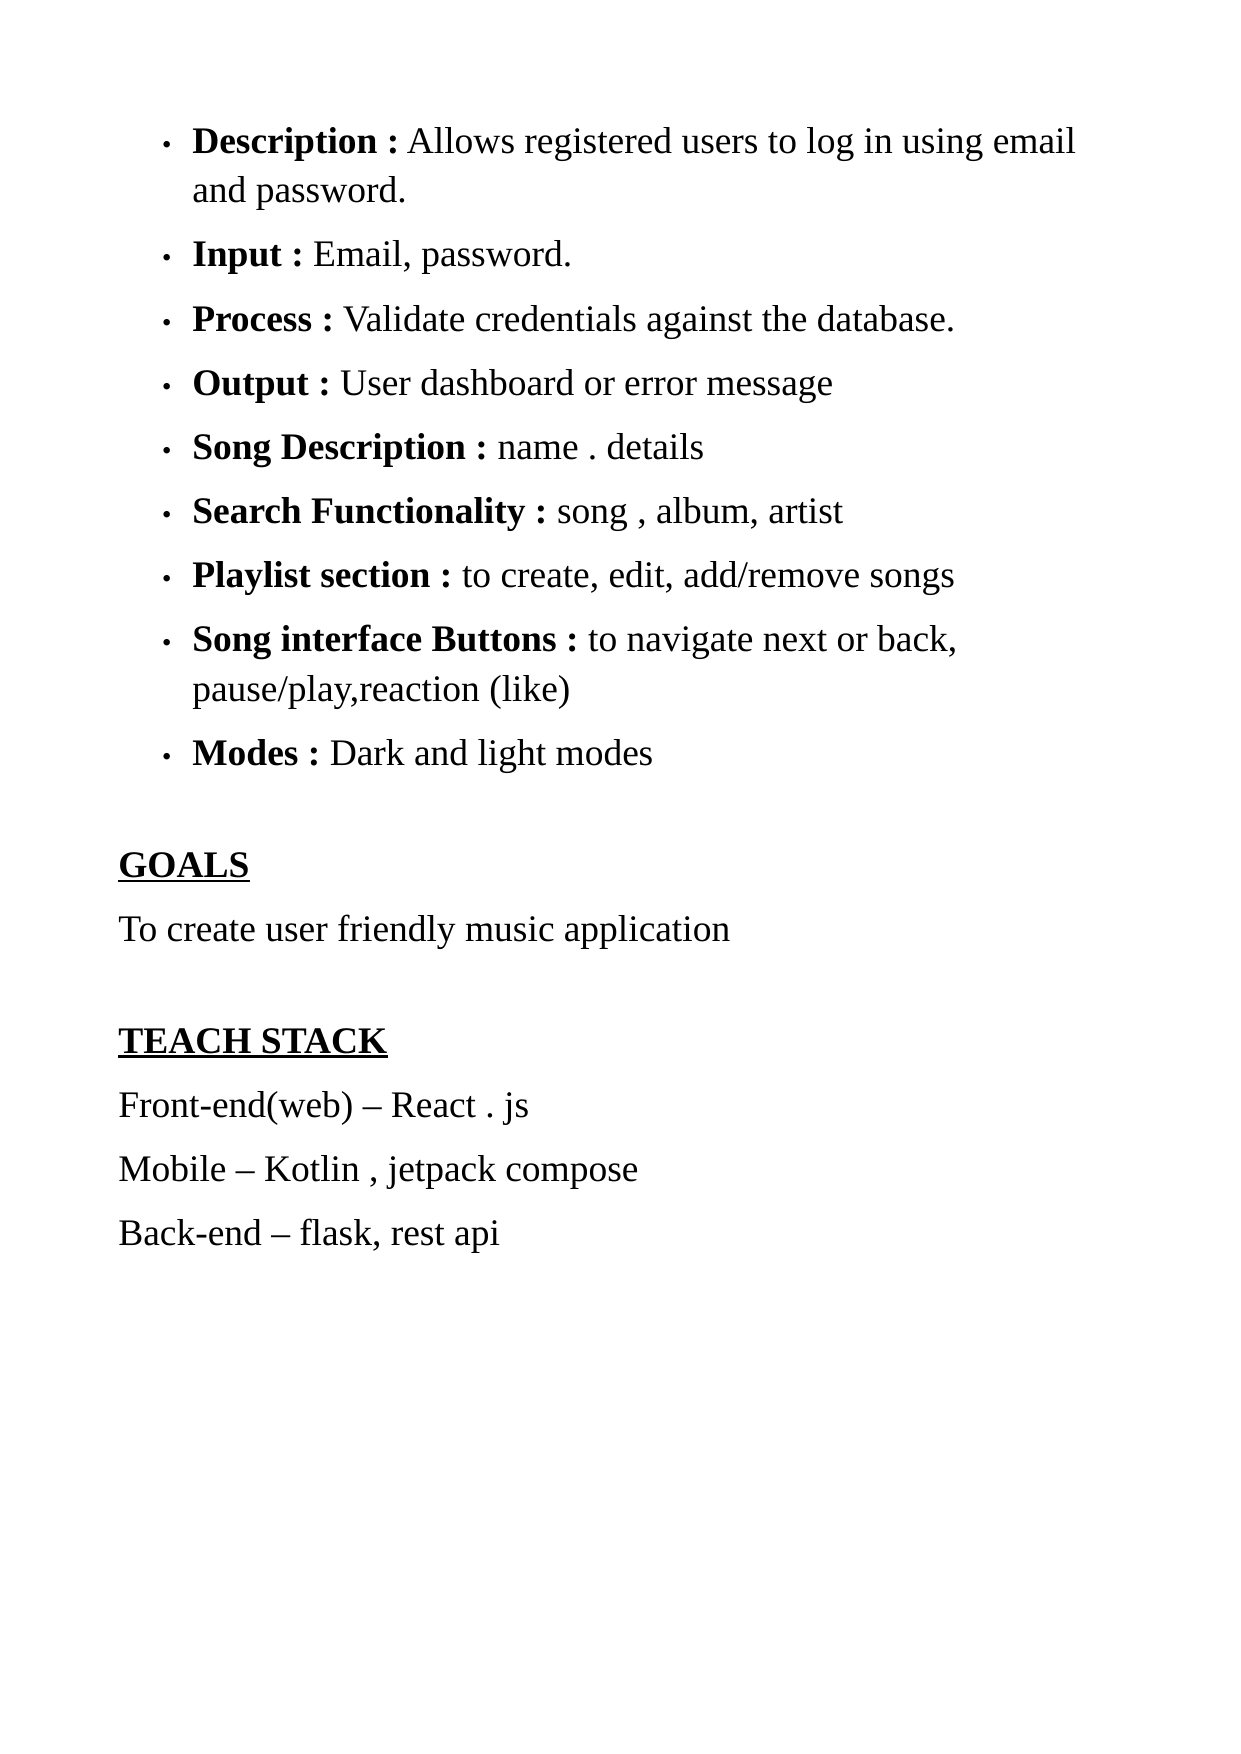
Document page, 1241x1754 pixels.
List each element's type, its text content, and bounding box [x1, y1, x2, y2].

list Output : User dashboard or error message [162, 360, 1122, 403]
text Mobile – Kotlin , jetpack compose [118, 1147, 1122, 1190]
list Description : Allows registered users to log in using email and password. [162, 118, 1122, 211]
text TEACH STACK [118, 1018, 1122, 1061]
list Song interface Buttons : to navigate next or back, pause/play,reaction (like) [162, 617, 1122, 709]
list Search Functionality : song , album, artist [162, 488, 1122, 532]
list Process : Validate credentials against the database. [162, 296, 1122, 339]
text GOALS [118, 842, 1122, 886]
list Modes : Dark and light modes [162, 731, 1122, 774]
list Input : Email, password. [162, 232, 1122, 275]
text To create user friendly music application [118, 907, 1122, 950]
list Playlist section : to create, edit, add/remove songs [162, 553, 1122, 596]
text Back-end – flask, rest api [118, 1211, 1122, 1254]
text Front-end(web) – React . js [118, 1082, 1122, 1126]
list Song Description : name . details [162, 424, 1122, 467]
